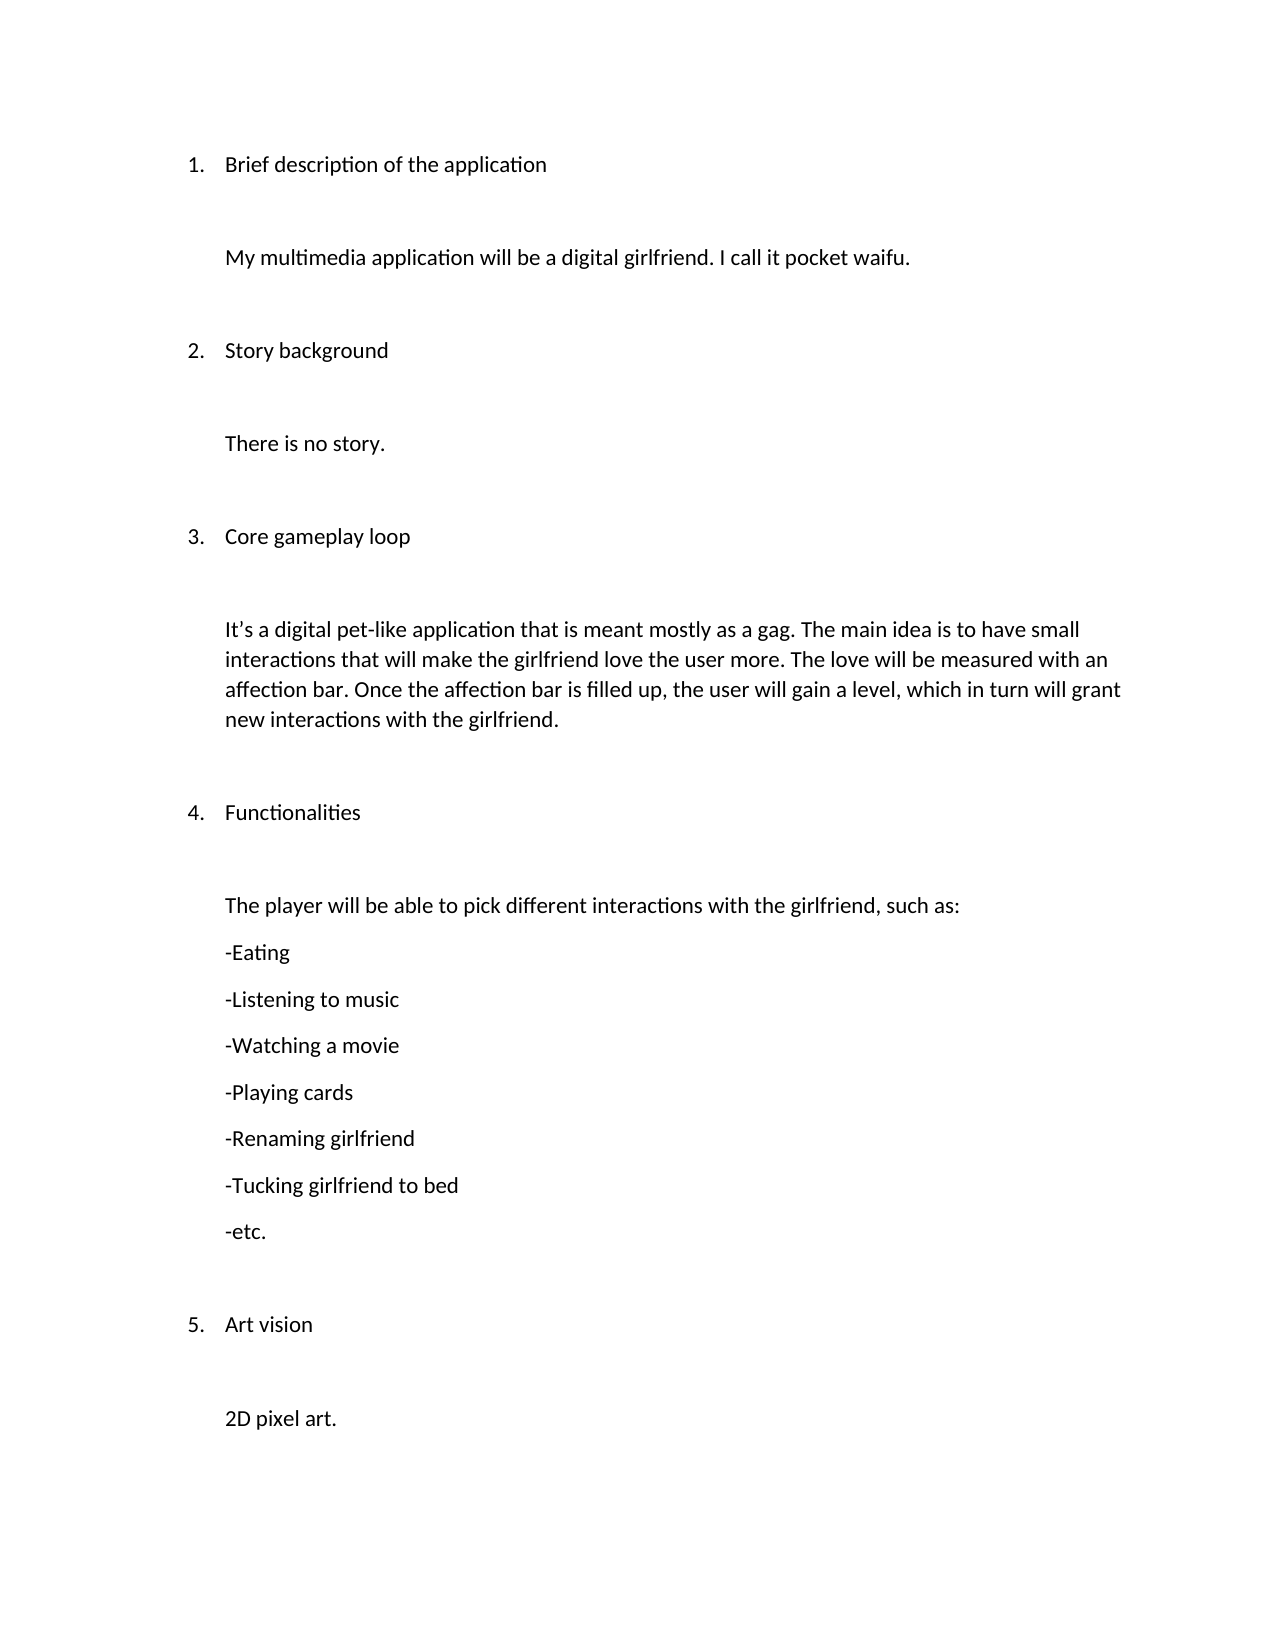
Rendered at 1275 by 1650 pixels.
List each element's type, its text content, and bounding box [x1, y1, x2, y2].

list -Playing cards [225, 1078, 1125, 1106]
list -Renaming girlfriend [225, 1124, 1125, 1152]
list -etc. [225, 1217, 1125, 1246]
list Core gameplay loop [187, 522, 1125, 551]
list It’s a digital pet-like application that is meant mostly as a gag. The main idea is to have small interactions that will make the girlfriend love the user more. The love will be measured with an affection bar. Once the affection bar is filled up, the user will gain a level, which in turn will grant new interactions with the girlfriend. [225, 616, 1125, 733]
list 2D pixel art. [225, 1404, 1125, 1432]
list The player will be able to pick different interactions with the girlfriend, such as: [225, 892, 1125, 919]
list -Watching a movie [225, 1031, 1125, 1059]
list -Tucking girlfriend to bed [225, 1171, 1125, 1199]
list Art vision [187, 1311, 1125, 1339]
list Brief description of the application [187, 150, 1125, 178]
list -Eating [225, 938, 1125, 966]
list Functionalities [187, 798, 1125, 826]
list -Listening to music [225, 985, 1125, 1013]
list There is no story. [225, 429, 1125, 457]
list Story background [187, 336, 1125, 364]
list My multimedia application will be a digital girlfriend. I call it pocket waifu. [225, 243, 1125, 271]
